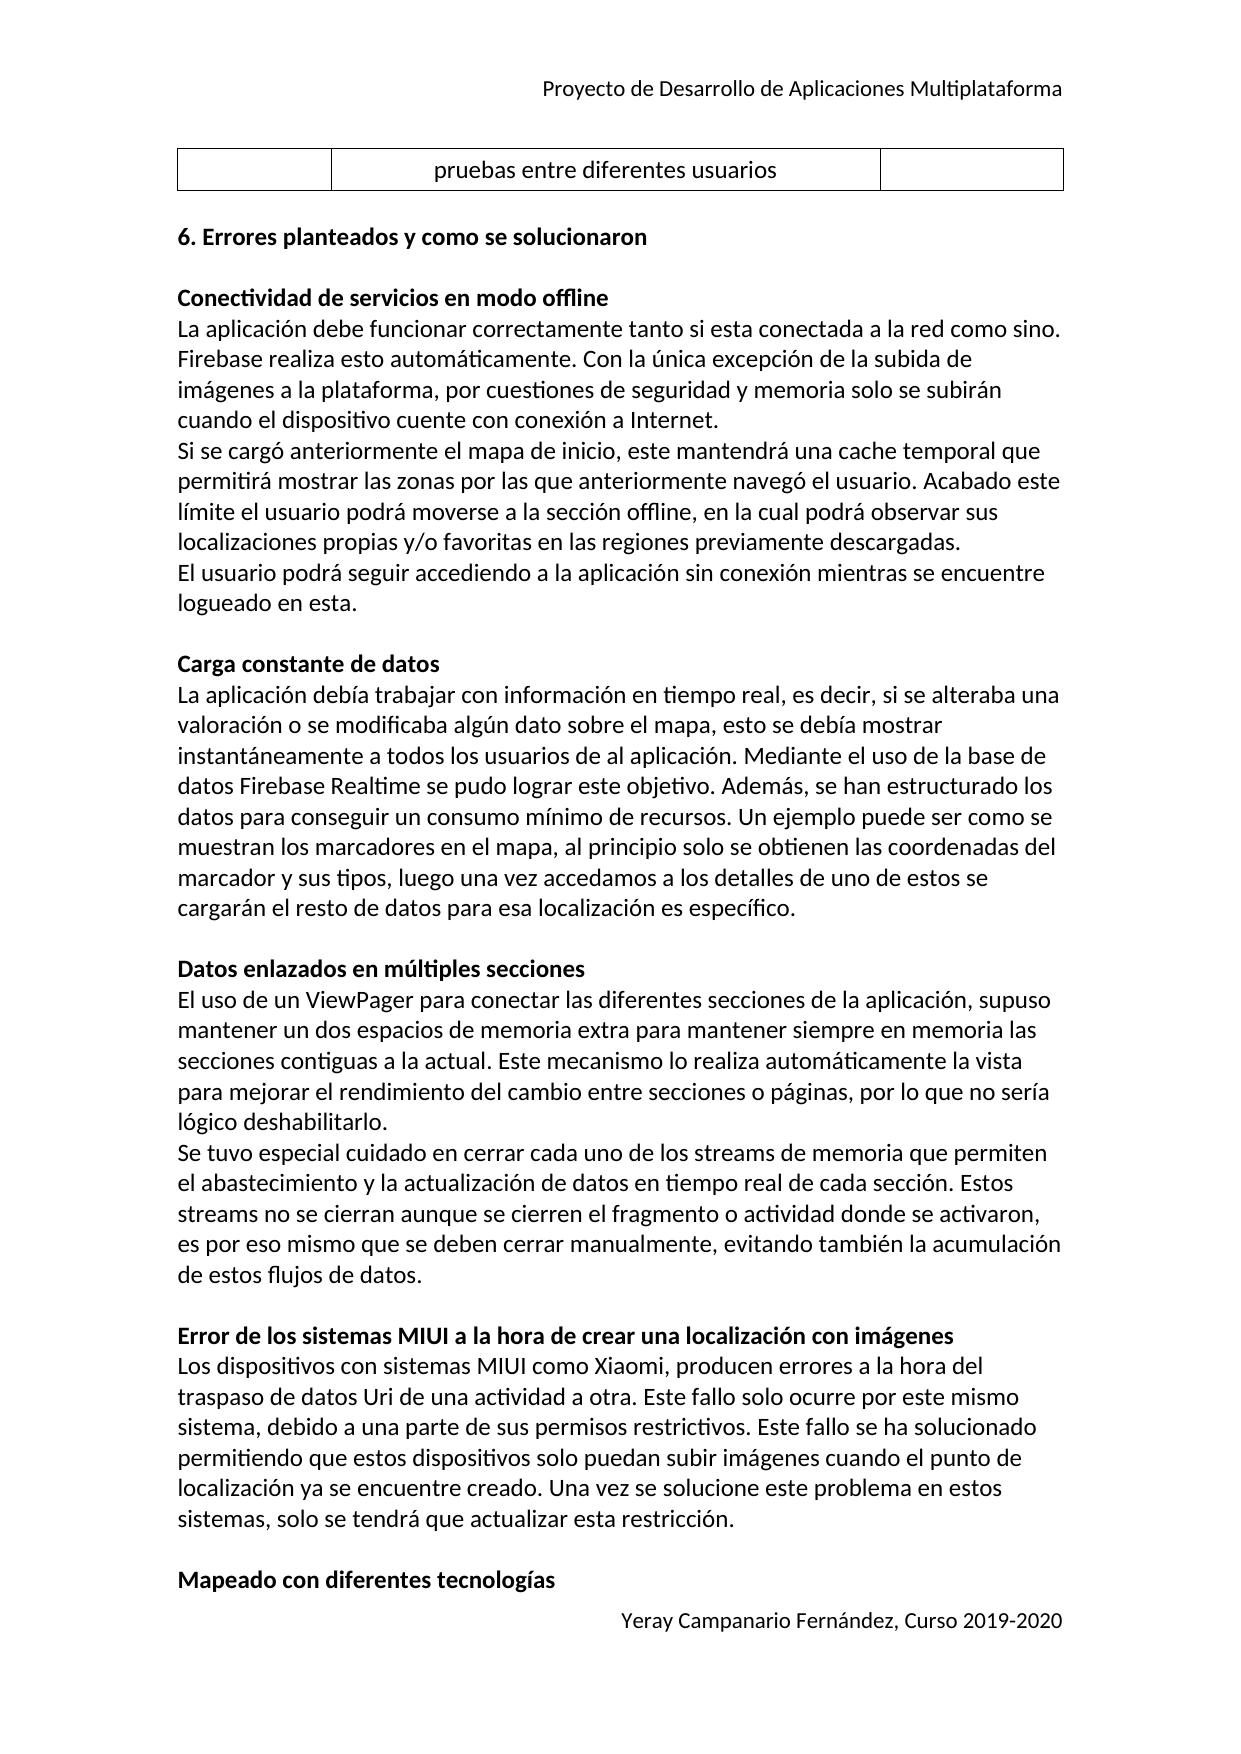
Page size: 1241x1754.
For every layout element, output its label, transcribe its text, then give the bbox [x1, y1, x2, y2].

table_cell [881, 149, 1063, 190]
text La aplicación debía trabajar con información en tiempo real, es decir, si se alteraba una valoración o se modificaba algún dato sobre el mapa, esto se debía mostrar instantáneamente a todos los usuarios de al aplicación. Mediante el uso de la base de datos Firebase Realtime se pudo lograr este objetivo. Además, se han estructurado los datos para conseguir un consumo mínimo de recursos. Un ejemplo puede ser como se muestran los marcadores en el mapa, al principio solo se obtienen las coordenadas del marcador y sus tipos, luego una vez accedamos a los detalles de uno de estos se cargarán el resto de datos para esa localización es específico. [177, 679, 1063, 923]
text Datos enlazados en múltiples secciones [177, 954, 1063, 984]
text 6. Errores planteados y como se solucionaron [177, 221, 1063, 252]
text Si se cargó anteriormente el mapa de inicio, este mantendrá una cache temporal que permitirá mostrar las zonas por las que anteriormente navegó el usuario. Acabado este límite el usuario podrá moverse a la sección offline, en la cual podrá observar sus localizaciones propias y/o favoritas en las regiones previamente descargadas. [177, 435, 1063, 557]
text Los dispositivos con sistemas MIUI como Xiaomi, producen errores a la hora del traspaso de datos Uri de una actividad a otra. Este fallo solo ocurre por este mismo sistema, debido a una parte de sus permisos restrictivos. Este fallo se ha solucionado permitiendo que estos dispositivos solo puedan subir imágenes cuando el punto de localización ya se encuentre creado. Una vez se solucione este problema en estos sistemas, solo se tendrá que actualizar esta restricción. [177, 1350, 1063, 1533]
text Carga constante de datos [177, 648, 1063, 679]
text La aplicación debe funcionar correctamente tanto si esta conectada a la red como sino. Firebase realiza esto automáticamente. Con la única excepción de la subida de imágenes a la plataforma, por cuestiones de seguridad y memoria solo se subirán cuando el dispositivo cuente con conexión a Internet. [177, 313, 1063, 435]
text Mapeado con diferentes tecnologías [177, 1564, 1063, 1594]
text El uso de un ViewPager para conectar las diferentes secciones de la aplicación, supuso mantener un dos espacios de memoria extra para mantener siempre en memoria las secciones contiguas a la actual. Este mecanismo lo realiza automáticamente la vista para mejorar el rendimiento del cambio entre secciones o páginas, por lo que no sería lógico deshabilitarlo. [177, 984, 1063, 1137]
table_cell pruebas entre diferentes usuarios [332, 149, 880, 190]
table_cell [178, 149, 331, 190]
text Conectividad de servicios en modo offline [177, 282, 1063, 313]
text El usuario podrá seguir accediendo a la aplicación sin conexión mientras se encuentre logueado en esta. [177, 557, 1063, 618]
text Error de los sistemas MIUI a la hora de crear una localización con imágenes [177, 1320, 1063, 1350]
text Se tuvo especial cuidado en cerrar cada uno de los streams de memoria que permiten el abastecimiento y la actualización de datos en tiempo real de cada sección. Estos streams no se cierran aunque se cierren el fragmento o actividad donde se activaron, es por eso mismo que se deben cerrar manualmente, evitando también la acumulación de estos flujos de datos. [177, 1137, 1063, 1289]
